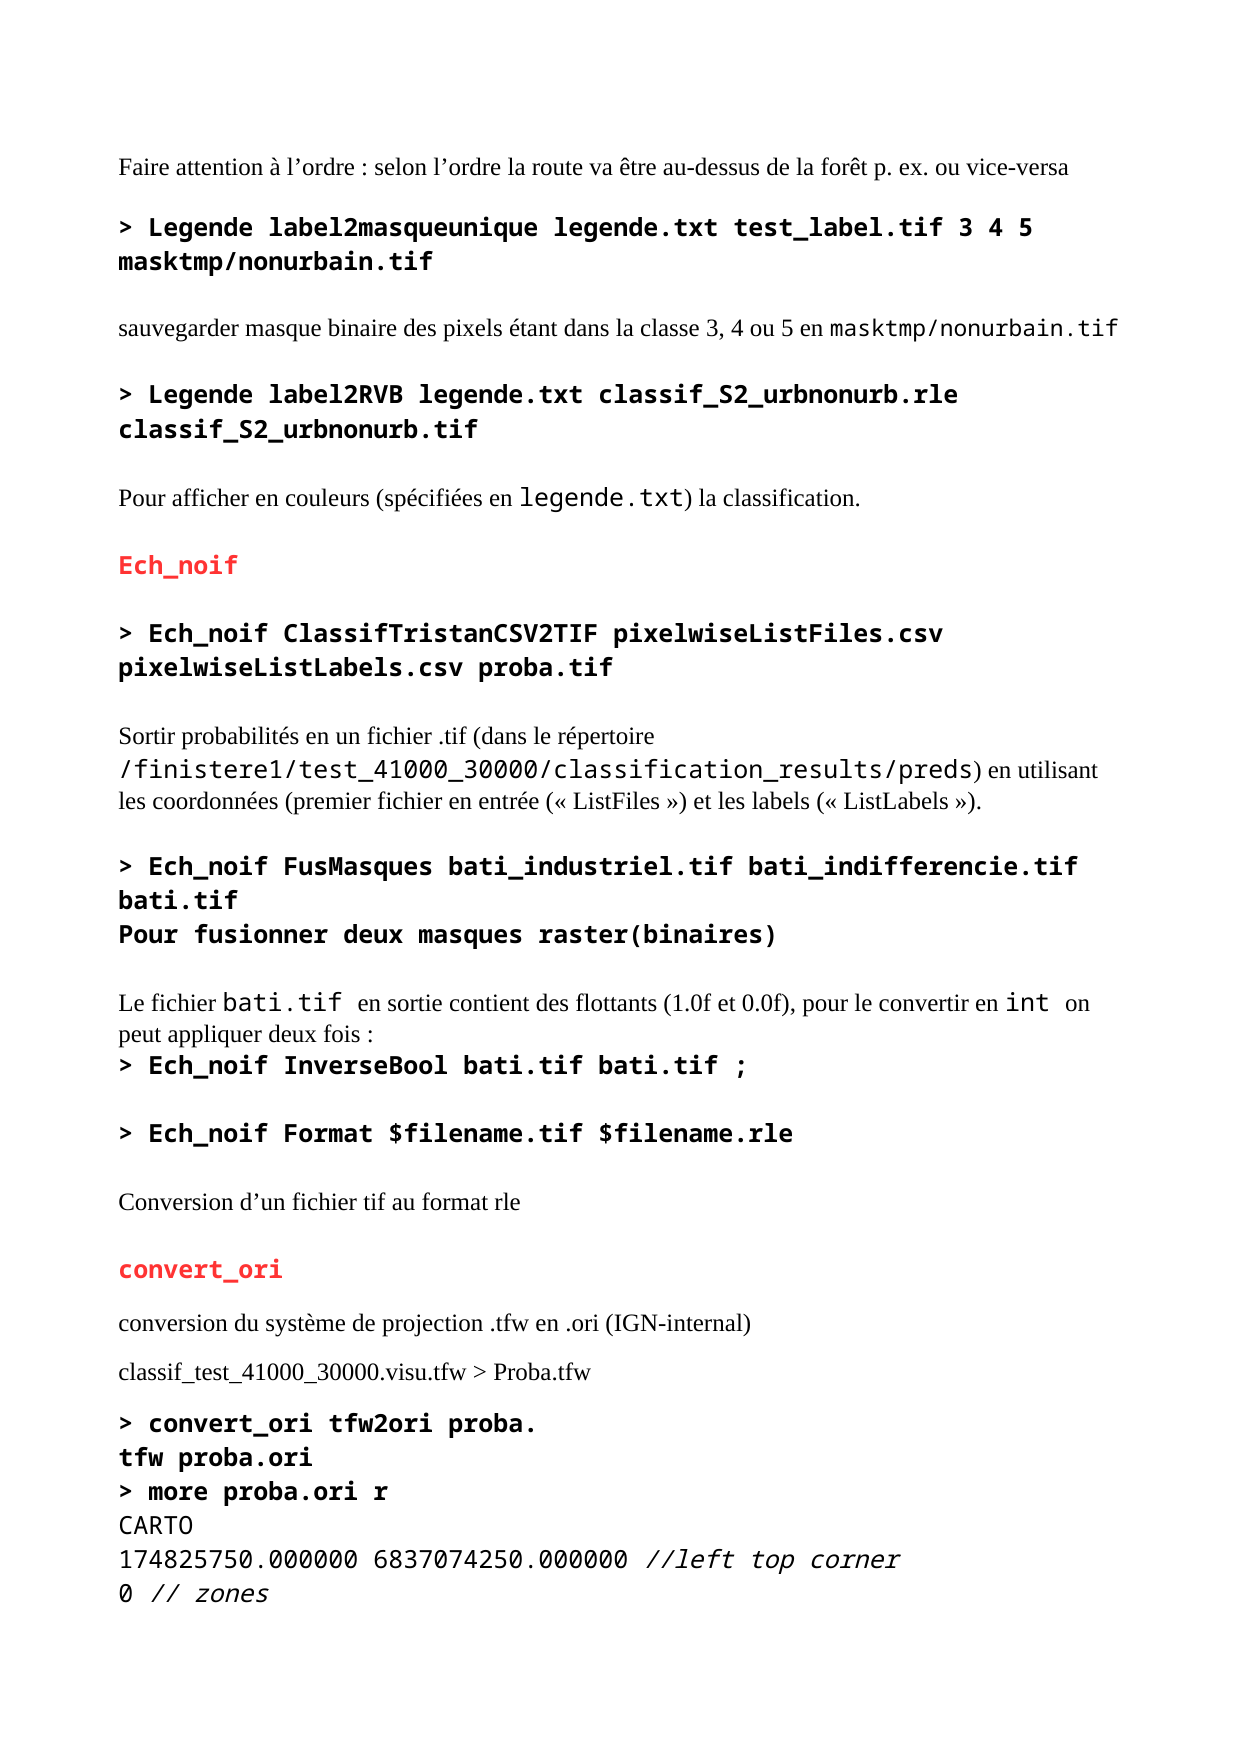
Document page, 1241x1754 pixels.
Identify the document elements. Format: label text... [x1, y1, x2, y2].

text CARTO [118, 1508, 1122, 1542]
text classif_test_41000_30000.visu.tfw > Proba.tfw [118, 1357, 1122, 1385]
text tfw proba.ori [118, 1440, 1122, 1474]
text Faire attention à l’ordre : selon l’ordre la route va être au-dessus de la forêt p. ex. ou vice-versa [118, 152, 1122, 181]
text convert_ori [118, 1252, 1122, 1286]
text > Ech_noif FusMasques bati_industriel.tif bati_indifferencie.tif bati.tif [118, 849, 1122, 917]
text Sortir probabilités en un fichier .tif (dans le répertoire /finistere1/test_41000_30000/classification_results/preds) en utilisant les coordonnées (premier fichier en entrée (« ListFiles ») et les labels (« ListLabels »). [118, 718, 1122, 815]
text > Ech_noif Format $filename.tif $filename.rle [118, 1116, 1122, 1150]
text Ech_noif [118, 547, 1122, 582]
text Conversion d’un fichier tif au format rle [118, 1184, 1122, 1218]
text sauvegarder masque binaire des pixels étant dans la classe 3, 4 ou 5 en masktmp/nonurbain.tif [118, 312, 1122, 343]
text 0 // zones [118, 1576, 1122, 1610]
text > Ech_noif InverseBool bati.tif bati.tif ; [118, 1048, 1122, 1082]
text > Legende label2masqueunique legende.txt test_label.tif 3 4 5 masktmp/nonurbain.tif [118, 210, 1122, 278]
text Pour afficher en couleurs (spécifiées en legende.txt) la classification. [118, 479, 1122, 513]
text Le fichier bati.tif en sortie contient des flottants (1.0f et 0.0f), pour le convertir en int on peut appliquer deux fois : [118, 985, 1122, 1048]
text > Ech_noif ClassifTristanCSV2TIF pixelwiseListFiles.csv pixelwiseListLabels.csv proba.tif [118, 616, 1122, 684]
text conversion du système de projection .tfw en .ori (IGN-internal) [118, 1308, 1122, 1336]
text > more proba.ori r [118, 1474, 1122, 1508]
text > convert_ori tfw2ori proba. [118, 1406, 1122, 1440]
text Pour fusionner deux masques raster(binaires) [118, 917, 1122, 951]
text > Legende label2RVB legende.txt classif_S2_urbnonurb.rle classif_S2_urbnonurb.tif [118, 377, 1122, 445]
text 174825750.000000 6837074250.000000 //left top corner [118, 1542, 1122, 1576]
